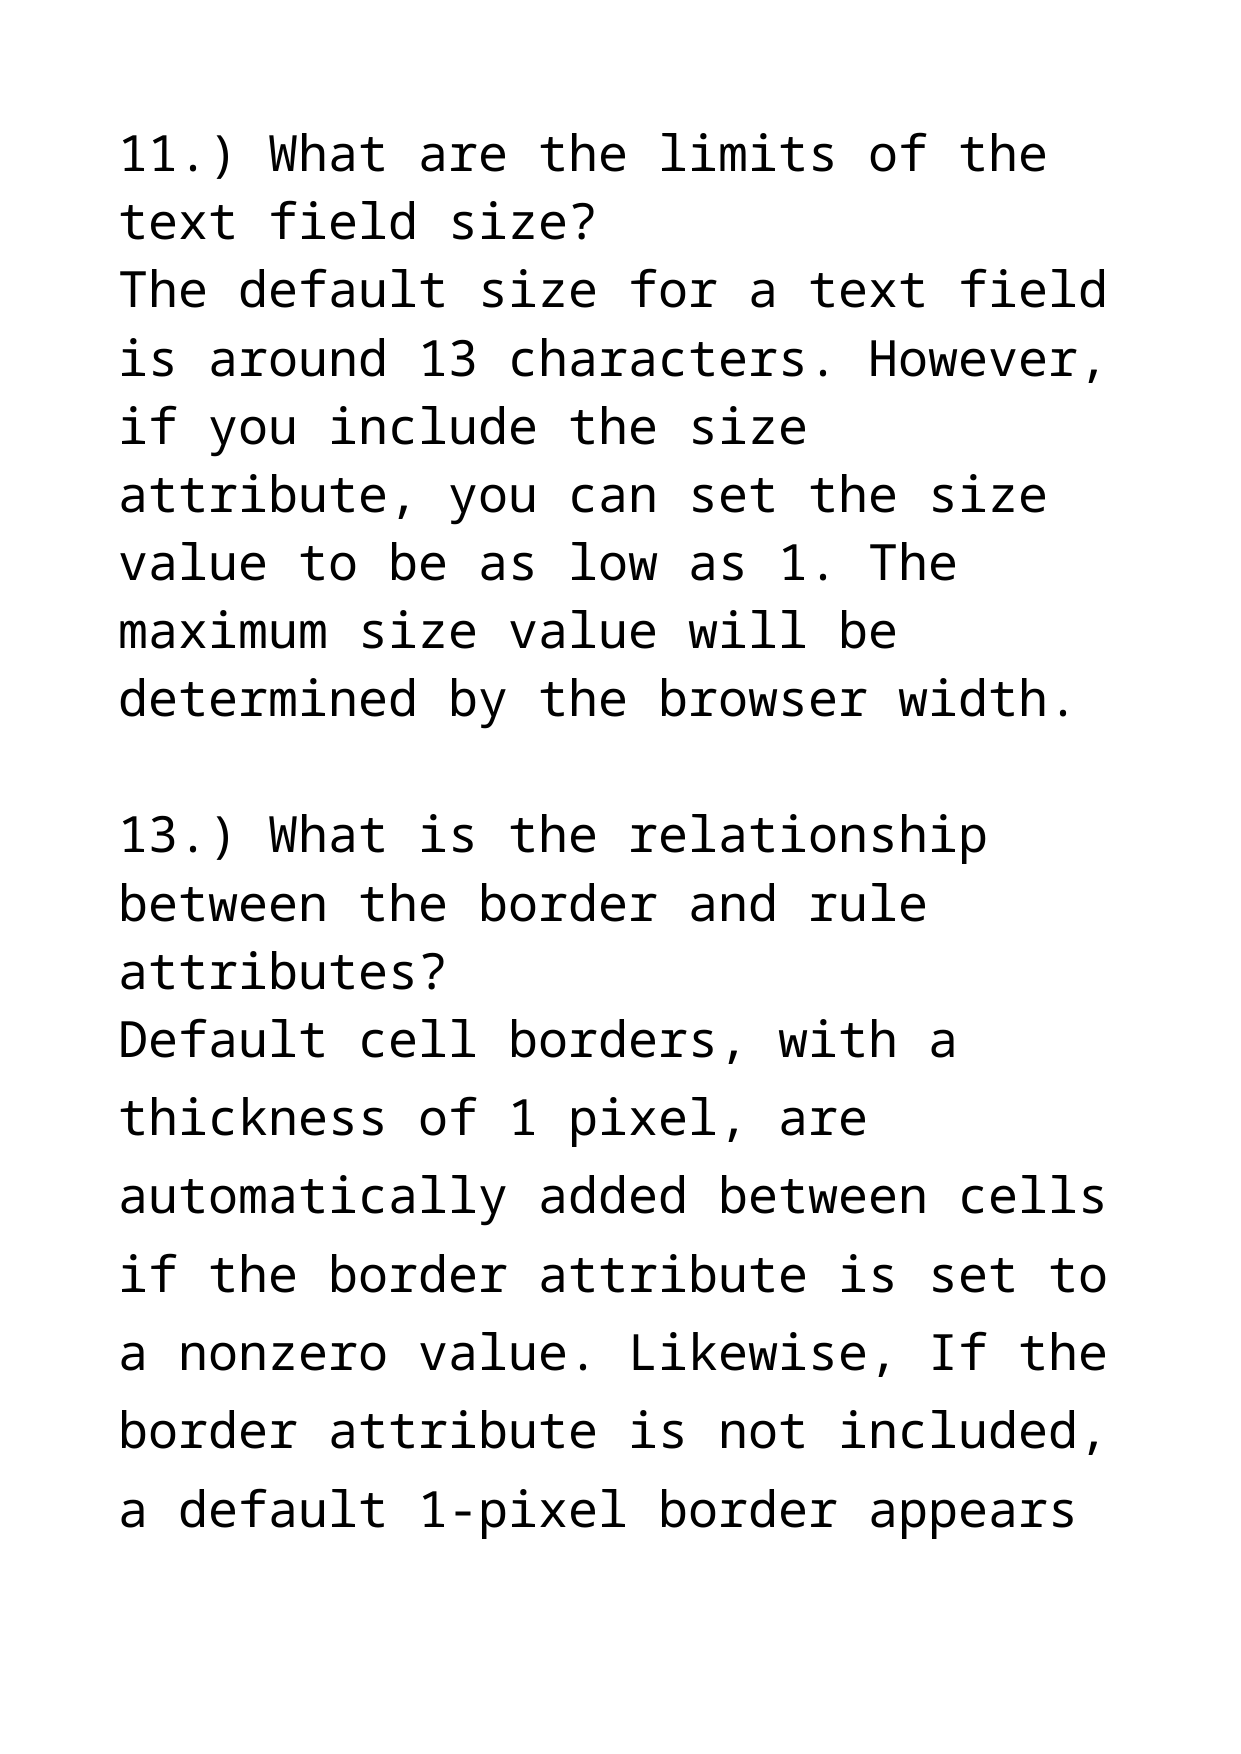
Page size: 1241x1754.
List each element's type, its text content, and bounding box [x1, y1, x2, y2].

text Default cell borders, with a thickness of 1 pixel, are automatically added between cells if the border attribute is set to a nonzero value. Likewise, If the border attribute is not included, a default 1-pixel border appears [118, 1004, 1122, 1542]
text 11.) What are the limits of the text field size? [118, 118, 1122, 254]
text 13.) What is the relationship between the border and rule attributes? [118, 799, 1122, 1004]
text The default size for a text field is around 13 characters. However, if you include the size attribute, you can set the size value to be as low as 1. The maximum size value will be determined by the browser width. [118, 254, 1122, 731]
